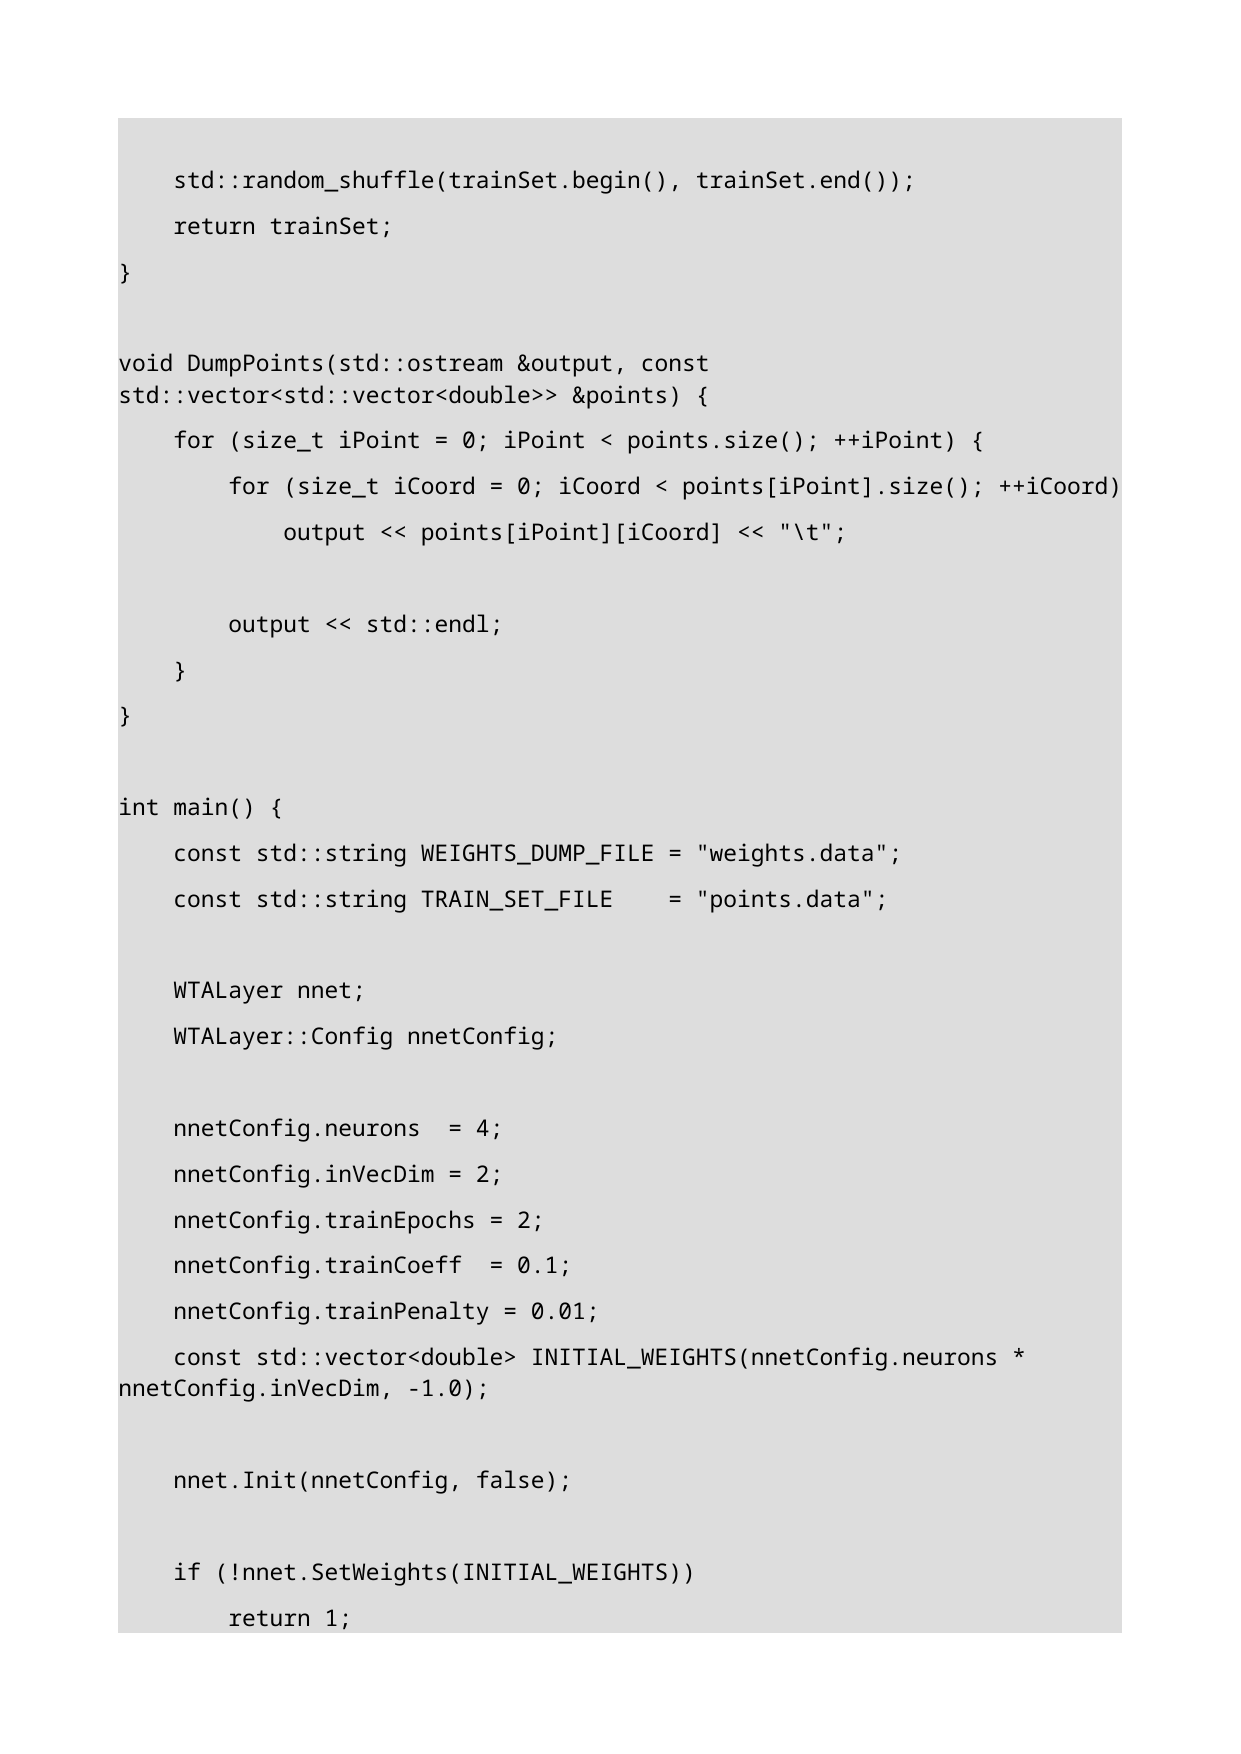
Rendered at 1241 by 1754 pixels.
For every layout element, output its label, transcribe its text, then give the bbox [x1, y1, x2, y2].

text std::random_shuffle(trainSet.begin(), trainSet.end()); [118, 164, 1122, 195]
text const std::vector<double> INITIAL_WEIGHTS(nnetConfig.neurons * nnetConfig.inVecDim, -1.0); [118, 1341, 1122, 1403]
text for (size_t iPoint = 0; iPoint < points.size(); ++iPoint) { [118, 424, 1122, 456]
text const std::string WEIGHTS_DUMP_FILE = "weights.data"; [118, 837, 1122, 868]
text } [118, 256, 1122, 287]
text } [118, 653, 1122, 685]
text nnetConfig.neurons = 4; [118, 1112, 1122, 1143]
text output << points[iPoint][iCoord] << "\t"; [118, 516, 1122, 547]
text return trainSet; [118, 210, 1122, 241]
text void DumpPoints(std::ostream &output, const std::vector<std::vector<double>> &points) { [118, 347, 1122, 410]
text nnetConfig.inVecDim = 2; [118, 1158, 1122, 1189]
text nnet.Init(nnetConfig, false); [118, 1464, 1122, 1495]
text nnetConfig.trainPenalty = 0.01; [118, 1295, 1122, 1326]
text WTALayer nnet; [118, 974, 1122, 1006]
text if (!nnet.SetWeights(INITIAL_WEIGHTS)) [118, 1556, 1122, 1587]
text output << std::endl; [118, 608, 1122, 639]
text const std::string TRAIN_SET_FILE = "points.data"; [118, 883, 1122, 914]
text int main() { [118, 791, 1122, 822]
text nnetConfig.trainCoeff = 0.1; [118, 1249, 1122, 1281]
text } [118, 699, 1122, 731]
text WTALayer::Config nnetConfig; [118, 1020, 1122, 1051]
text return 1; [118, 1601, 1122, 1633]
text for (size_t iCoord = 0; iCoord < points[iPoint].size(); ++iCoord) [118, 470, 1122, 501]
text nnetConfig.trainEpochs = 2; [118, 1203, 1122, 1235]
